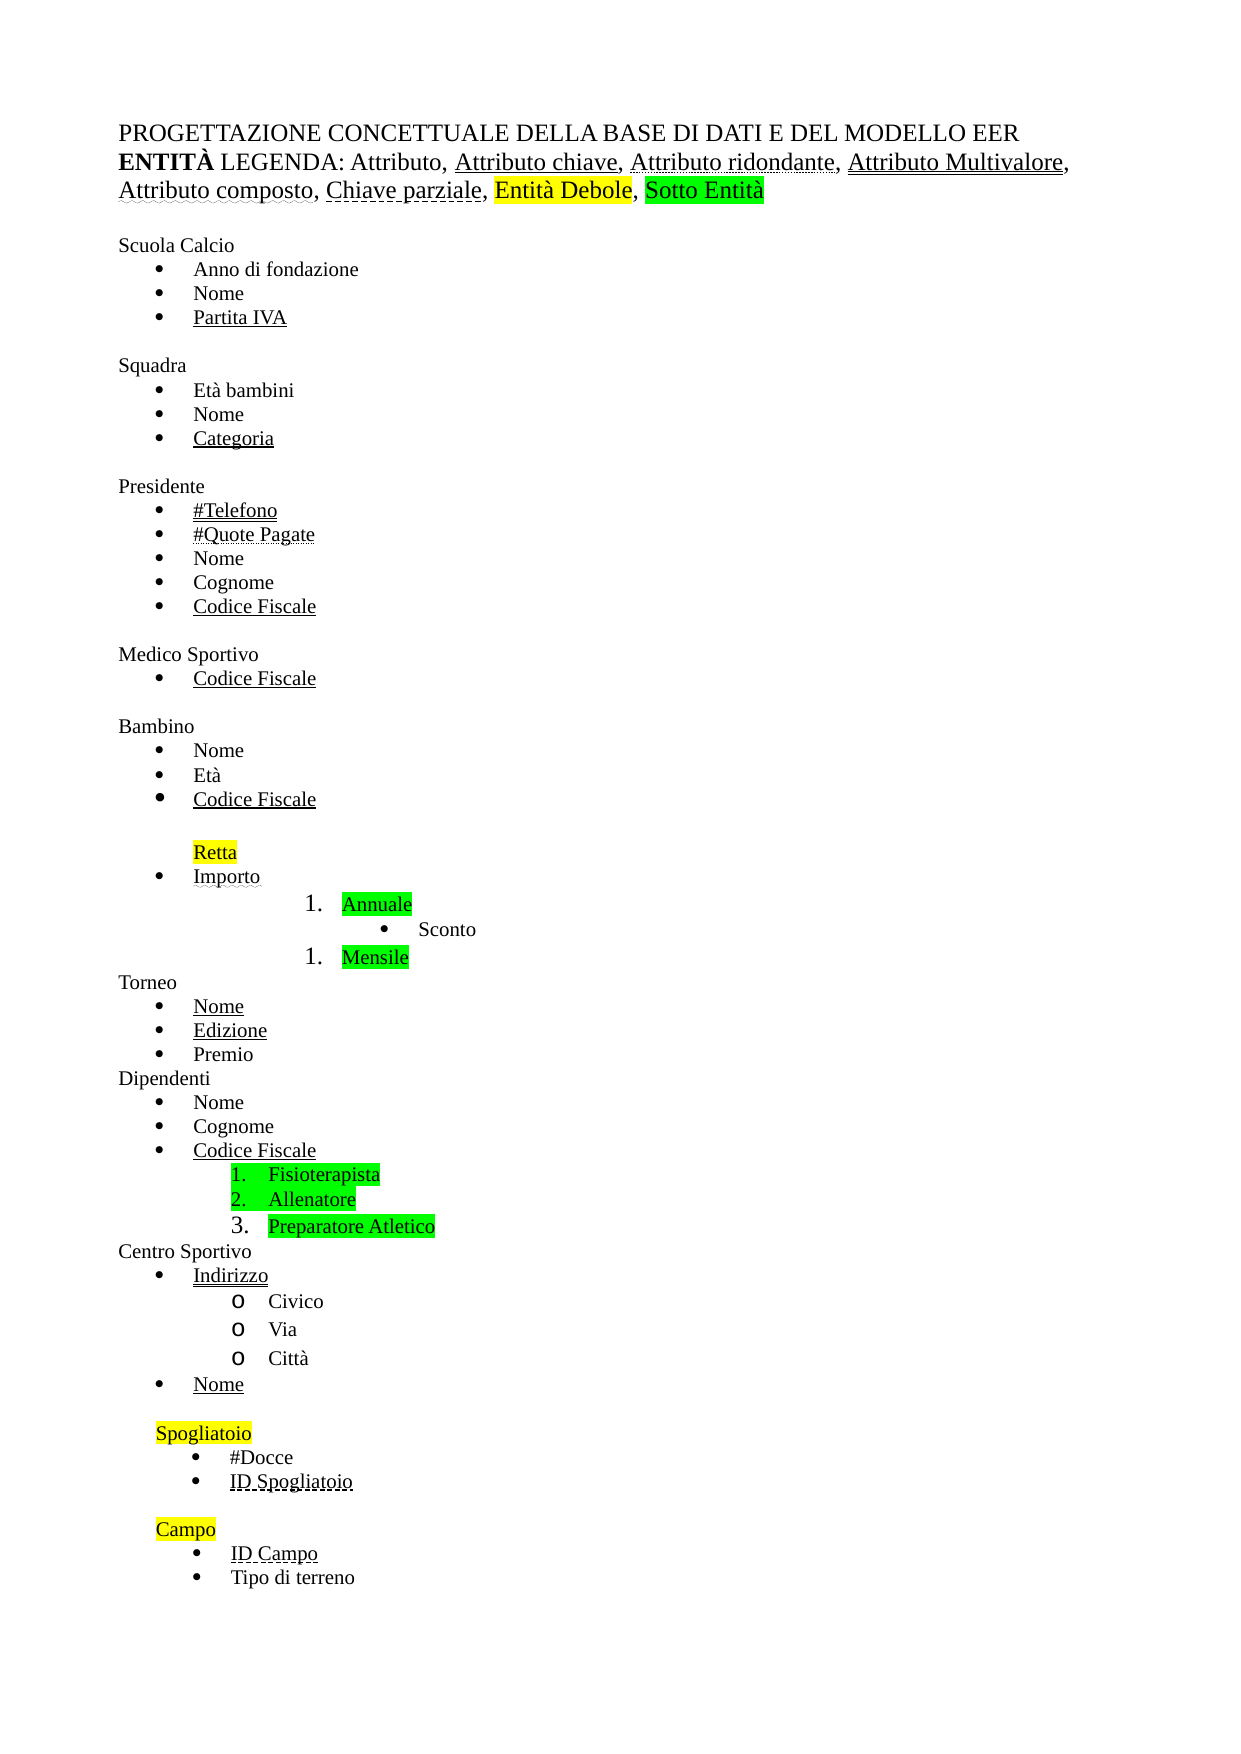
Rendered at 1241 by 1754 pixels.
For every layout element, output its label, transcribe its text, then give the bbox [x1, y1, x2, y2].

list Fisioterapista [231, 1162, 1122, 1186]
list Nome [156, 546, 1122, 570]
list ID Spogliatoio [192, 1469, 1122, 1493]
text Campo [118, 1517, 1122, 1541]
list Premio [156, 1042, 1122, 1066]
list Età [156, 762, 1122, 787]
list Nome [156, 402, 1122, 426]
list Preparatore Atletico [231, 1211, 1122, 1239]
text PROGETTAZIONE CONCETTUALE DELLA BASE DI DATI E DEL MODELLO EER [118, 118, 1122, 147]
list Via [231, 1316, 1122, 1344]
list Età bambini [156, 377, 1122, 402]
list Codice Fiscale [156, 666, 1122, 690]
list Edizione [156, 1018, 1122, 1042]
list #Telefono [156, 498, 1122, 522]
text Torneo [118, 970, 1122, 994]
list Sconto [381, 917, 1122, 941]
list Nome [156, 738, 1122, 762]
list Civico [231, 1287, 1122, 1316]
list #Quote Pagate [156, 522, 1122, 546]
list Nome [156, 994, 1122, 1018]
list #Docce [192, 1444, 1122, 1469]
text Medico Sportivo [118, 642, 1122, 666]
list Tipo di terreno [193, 1565, 1122, 1589]
list Nome [156, 1090, 1122, 1114]
list Anno di fondazione [156, 257, 1122, 281]
list Cognome [156, 570, 1122, 594]
list Codice Fiscale [156, 1138, 1122, 1162]
list Città [231, 1344, 1122, 1372]
list Cognome [156, 1114, 1122, 1138]
text Dipendenti [118, 1066, 1122, 1090]
text Presidente [118, 474, 1122, 498]
list Allenatore [231, 1186, 1122, 1211]
text Retta [193, 840, 1122, 864]
text ENTITÀ LEGENDA: Attributo, Attributo chiave, Attributo ridondante, Attributo Multivalore, Attributo composto, Chiave parziale, Entità Debole, Sotto Entità [118, 147, 1122, 204]
list Nome [156, 1372, 1122, 1396]
list Nome [156, 281, 1122, 305]
text Bambino [118, 714, 1122, 738]
list Categoria [156, 426, 1122, 450]
list Codice Fiscale [156, 787, 1122, 811]
text Squadra [118, 353, 1122, 377]
text Centro Sportivo [118, 1239, 1122, 1263]
text Spogliatoio [118, 1421, 1122, 1444]
text Scuola Calcio [118, 233, 1122, 257]
list Indirizzo [156, 1263, 1122, 1287]
list Mensile [304, 941, 1122, 970]
list Importo [156, 864, 1122, 888]
list ID Campo [193, 1541, 1122, 1565]
list Partita IVA [156, 305, 1122, 329]
list Annuale [304, 888, 1122, 917]
list Codice Fiscale [156, 594, 1122, 618]
